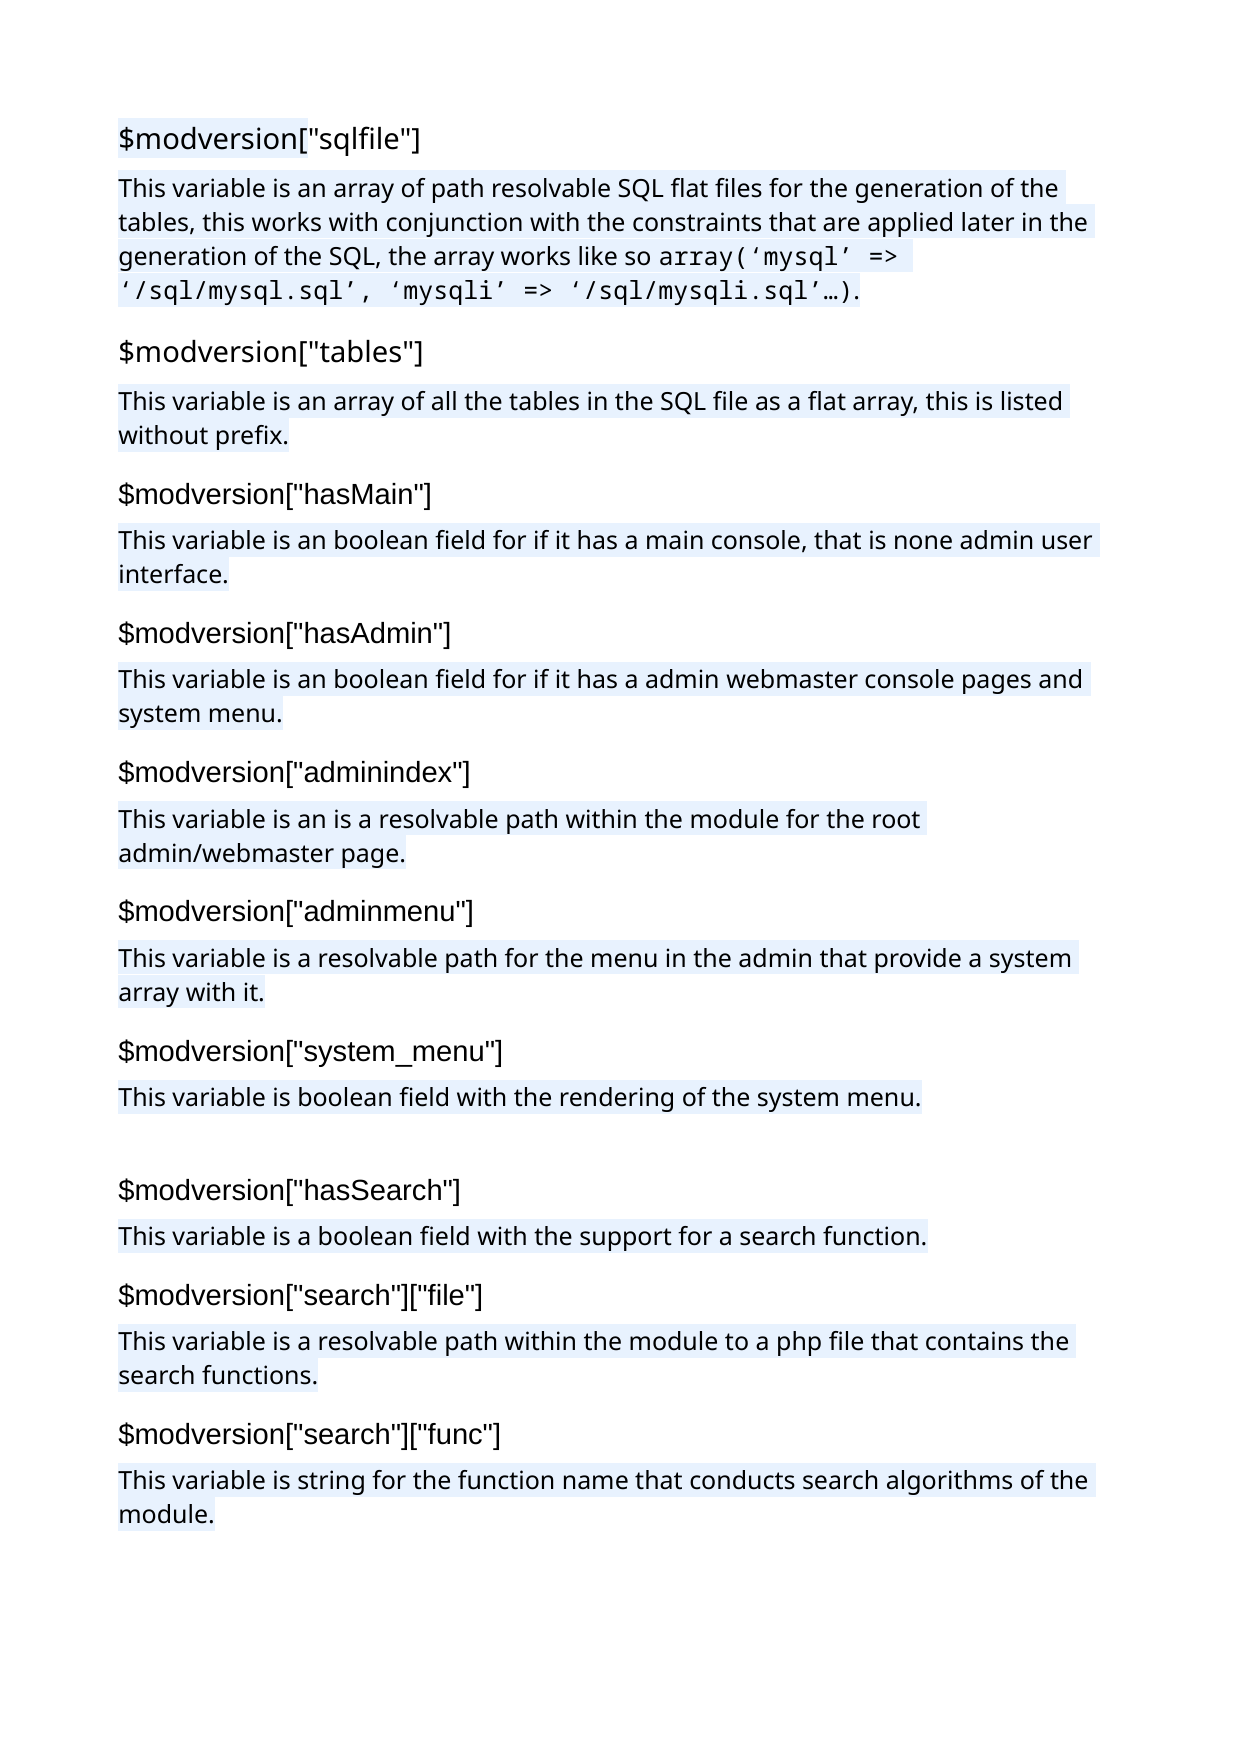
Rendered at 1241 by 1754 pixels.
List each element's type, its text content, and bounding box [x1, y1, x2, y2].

subtitle $modversion["tables"] [118, 332, 1122, 371]
subtitle $modversion["adminindex"] [118, 755, 1122, 789]
text This variable is boolean field with the rendering of the system menu. [118, 1079, 1122, 1114]
text This variable is an boolean field for if it has a main console, that is none admin user interface. [118, 523, 1122, 591]
text This variable is an array of path resolvable SQL flat files for the generation of the tables, this works with conjunction with the constraints that are applied later in the generation of the SQL, the array works like so array(‘mysql’ => ‘/sql/mysql.sql’, ‘mysqli’ => ‘/sql/mysqli.sql’…). [118, 170, 1122, 307]
text This variable is an array of all the tables in the SQL file as a flat array, this is listed without prefix. [118, 384, 1122, 452]
subtitle $modversion["hasAdmin"] [118, 616, 1122, 649]
subtitle $modversion["hasMain"] [118, 477, 1122, 510]
subtitle $modversion["search"]["func"] [118, 1417, 1122, 1451]
subtitle $modversion["search"]["file"] [118, 1278, 1122, 1311]
subtitle $modversion["sqlfile"] [118, 118, 1122, 158]
subtitle $modversion["hasSearch"] [118, 1173, 1122, 1206]
text This variable is string for the function name that conducts search algorithms of the module. [118, 1463, 1122, 1531]
text This variable is a boolean field with the support for a search function. [118, 1219, 1122, 1253]
text This variable is a resolvable path within the module to a php file that contains the search functions. [118, 1324, 1122, 1392]
text This variable is a resolvable path for the menu in the admin that provide a system array with it. [118, 940, 1122, 1008]
text This variable is an boolean field for if it has a admin webmaster console pages and system menu. [118, 662, 1122, 730]
text This variable is an is a resolvable path within the module for the root admin/webmaster page. [118, 801, 1122, 869]
subtitle $modversion["system_menu"] [118, 1033, 1122, 1067]
subtitle $modversion["adminmenu"] [118, 894, 1122, 928]
